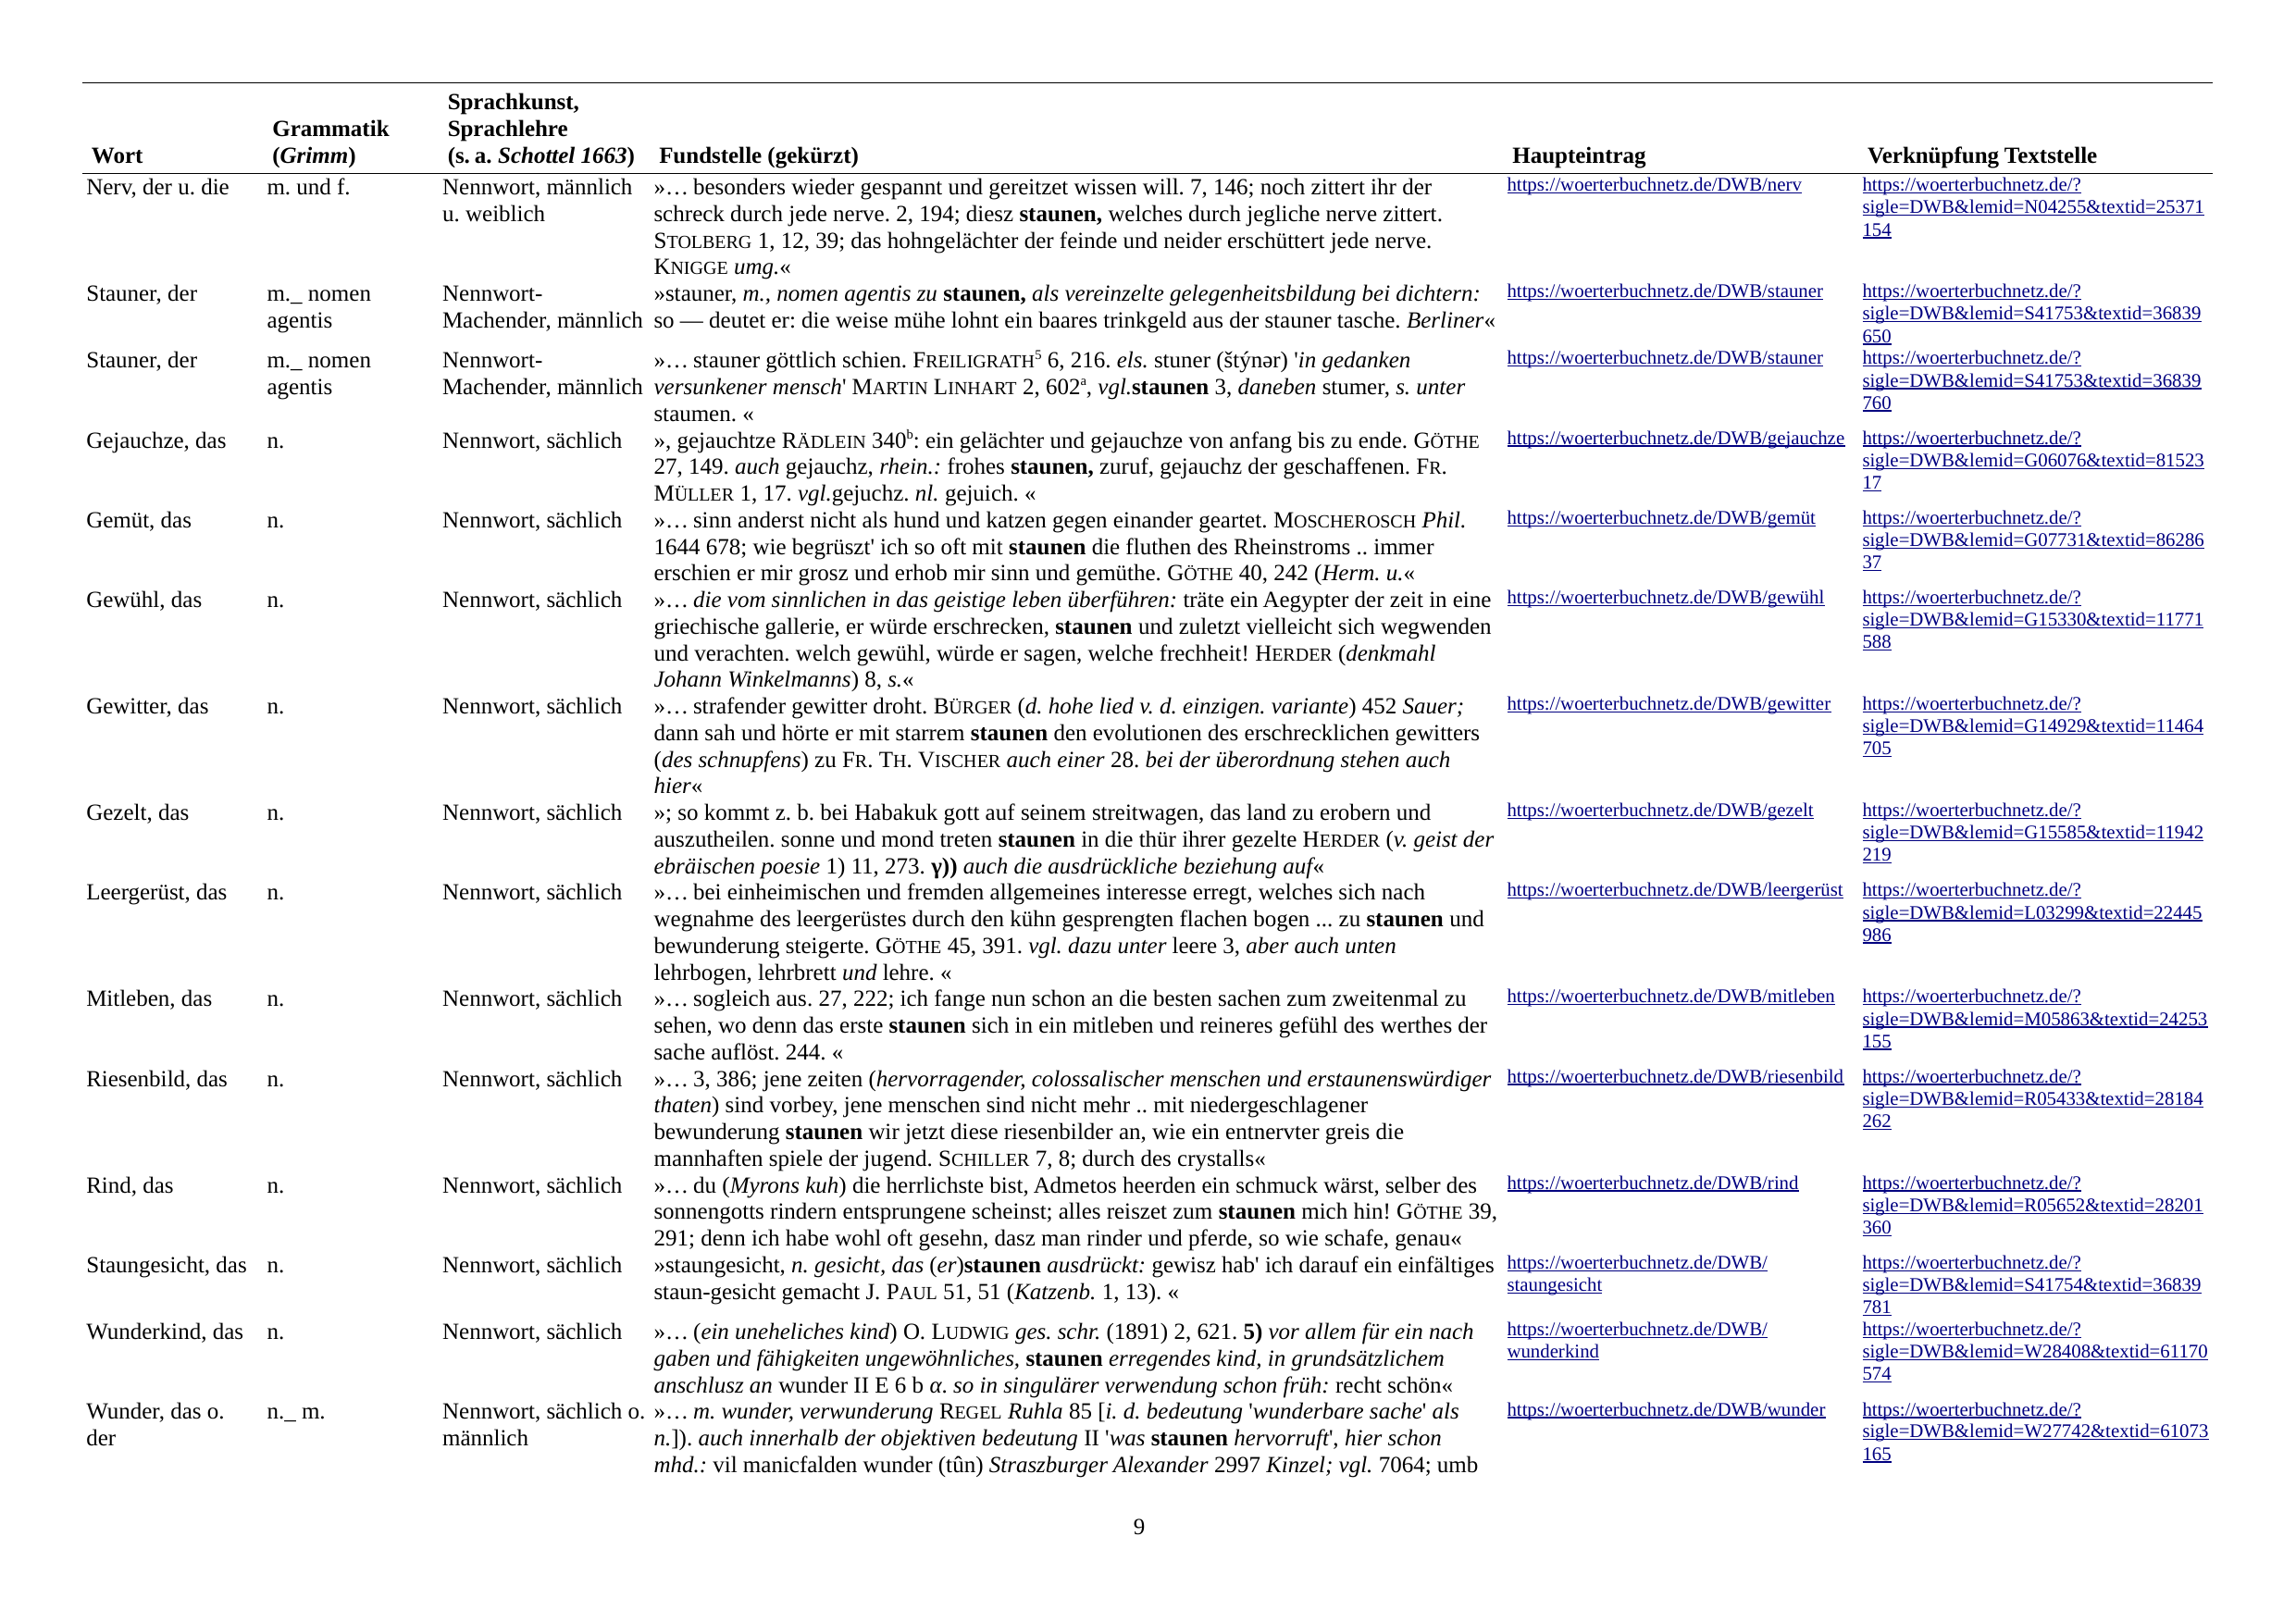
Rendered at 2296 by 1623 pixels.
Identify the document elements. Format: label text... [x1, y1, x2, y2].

table_cell »… die vom sinnlichen in das geistige leben überführen: träte ein Aegypter der zeit in eine griechische gallerie, er würde erschrecken, staunen und zuletzt vielleicht sich wegwenden und verachten. welch gewühl, würde er sagen, welche frechheit! Herder (denkmahl Johann Winkelmanns) 8, s.« [650, 586, 1503, 692]
table_cell https://woerterbuchnetz.de/DWB/gejauchze [1503, 427, 1858, 506]
table_cell https://woerterbuchnetz.de/DWB/gewühl [1503, 586, 1858, 692]
table_cell Gewitter, das [82, 692, 263, 799]
table_cell Riesenbild, das [82, 1065, 263, 1171]
table_cell https://woerterbuchnetz.de/?sigle=DWB&lemid=N04255&textid=25371154 [1858, 174, 2213, 279]
table_cell n._ m. [263, 1397, 438, 1478]
table_cell https://woerterbuchnetz.de/DWB/rind [1503, 1171, 1858, 1251]
table_cell n. [263, 879, 438, 985]
table_cell n. [263, 799, 438, 878]
table_cell Gewühl, das [82, 586, 263, 692]
table_cell https://woerterbuchnetz.de/DWB/gezelt [1503, 799, 1858, 878]
table_cell https://woerterbuchnetz.de/?sigle=DWB&lemid=W28408&textid=61170574 [1858, 1318, 2213, 1397]
table_header Sprachkunst, Sprachlehre (s. a. Schottel 1663) [438, 83, 650, 173]
table_cell n. [263, 985, 438, 1065]
table_cell Nennwort, sächlich [438, 506, 650, 586]
table_header Haupteintrag [1503, 83, 1858, 173]
table_cell https://woerterbuchnetz.de/DWB/riesenbild [1503, 1065, 1858, 1171]
table_cell https://woerterbuchnetz.de/DWB/gewitter [1503, 692, 1858, 799]
table_cell Wunderkind, das [82, 1318, 263, 1397]
table_cell Nennwort-Machender, männlich [438, 279, 650, 346]
table_cell Rind, das [82, 1171, 263, 1251]
table_cell »… du (Myrons kuh) die herrlichste bist, Admetos heerden ein schmuck wärst, selber des sonnengotts rindern entsprungene scheinst; alles reiszet zum staunen mich hin! Göthe 39, 291; denn ich habe wohl oft gesehn, dasz man rinder und pferde, so wie schafe, genau« [650, 1171, 1503, 1251]
table_cell n. [263, 427, 438, 506]
table_cell Nennwort, sächlich [438, 586, 650, 692]
table_cell Leergerüst, das [82, 879, 263, 985]
table_cell https://woerterbuchnetz.de/DWB/stauner [1503, 347, 1858, 427]
table_cell https://woerterbuchnetz.de/?sigle=DWB&lemid=G06076&textid=8152317 [1858, 427, 2213, 506]
table_cell https://woerterbuchnetz.de/?sigle=DWB&lemid=S41753&textid=36839650 [1858, 279, 2213, 346]
table_cell »… (ein uneheliches kind) O. Ludwig ges. schr. (1891) 2, 621. 5) vor allem für ein nach gaben und fähigkeiten ungewöhnliches, staunen erregendes kind, in grundsätzlichem anschlusz an wunder II E 6 b α. so in singulärer verwendung schon früh: recht schön« [650, 1318, 1503, 1397]
table_cell n. [263, 586, 438, 692]
table_header Wort [82, 83, 263, 173]
table_cell Nennwort, sächlich o. männlich [438, 1397, 650, 1478]
table_cell https://woerterbuchnetz.de/?sigle=DWB&lemid=L03299&textid=22445986 [1858, 879, 2213, 985]
table_cell Nennwort, sächlich [438, 1171, 650, 1251]
table_header Grammatik (Grimm) [263, 83, 438, 173]
table_cell https://woerterbuchnetz.de/DWB/wunder [1503, 1397, 1858, 1478]
table_cell »… stauner göttlich schien. Freiligrath5 6, 216. els. stuner (štýnər) 'in gedanken versunkener mensch' Martin Linhart 2, 602a, vgl.staunen 3, daneben stumer, s. unter staumen. « [650, 347, 1503, 427]
table_cell Nennwort, männlich u. weiblich [438, 174, 650, 279]
table_cell »… 3, 386; jene zeiten (hervorragender, colossalischer menschen und erstaunenswürdiger thaten) sind vorbey, jene menschen sind nicht mehr .. mit niedergeschlagener bewunderung staunen wir jetzt diese riesenbilder an, wie ein entnervter greis die mannhaften spiele der jugend. Schiller 7, 8; durch des crystalls« [650, 1065, 1503, 1171]
table_cell https://woerterbuchnetz.de/?sigle=DWB&lemid=R05652&textid=28201360 [1858, 1171, 2213, 1251]
table_cell n. [263, 692, 438, 799]
table_cell Nennwort-Machender, männlich [438, 347, 650, 427]
table_cell https://woerterbuchnetz.de/DWB/mitleben [1503, 985, 1858, 1065]
table_cell »… besonders wieder gespannt und gereitzet wissen will. 7, 146; noch zittert ihr der schreck durch jede nerve. 2, 194; diesz staunen, welches durch jegliche nerve zittert. Stolberg 1, 12, 39; das hohngelächter der feinde und neider erschüttert jede nerve. Knigge umg.« [650, 174, 1503, 279]
table_cell https://woerterbuchnetz.de/DWB/nerv [1503, 174, 1858, 279]
table_cell https://woerterbuchnetz.de/?sigle=DWB&lemid=G15330&textid=11771588 [1858, 586, 2213, 692]
table_cell https://woerterbuchnetz.de/?sigle=DWB&lemid=M05863&textid=24253155 [1858, 985, 2213, 1065]
table_cell Wunder, das o. der [82, 1397, 263, 1478]
table_cell Nennwort, sächlich [438, 799, 650, 878]
table_cell Staungesicht, das [82, 1251, 263, 1318]
table_cell Stauner, der [82, 279, 263, 346]
table_cell »; so kommt z. b. bei Habakuk gott auf seinem streitwagen, das land zu erobern und auszutheilen. sonne und mond treten staunen in die thür ihrer gezelte Herder (v. geist der ebräischen poesie 1) 11, 273. γ)) auch die ausdrückliche beziehung auf« [650, 799, 1503, 878]
table_cell Nennwort, sächlich [438, 879, 650, 985]
table_cell Nennwort, sächlich [438, 1251, 650, 1318]
table_cell Gezelt, das [82, 799, 263, 878]
table_cell https://woerterbuchnetz.de/DWB/gemüt [1503, 506, 1858, 586]
table_cell https://woerterbuchnetz.de/?sigle=DWB&lemid=G14929&textid=11464705 [1858, 692, 2213, 799]
table_cell n. [263, 1318, 438, 1397]
table_cell https://woerterbuchnetz.de/?sigle=DWB&lemid=R05433&textid=28184262 [1858, 1065, 2213, 1171]
table_cell https://woerterbuchnetz.de/?sigle=DWB&lemid=W27742&textid=61073165 [1858, 1397, 2213, 1478]
table_cell Gejauchze, das [82, 427, 263, 506]
table_cell n. [263, 1065, 438, 1171]
table_cell https://woerterbuchnetz.de/DWB/wunderkind [1503, 1318, 1858, 1397]
table_cell », gejauchtze Rädlein 340b: ein gelächter und gejauchze von anfang bis zu ende. Göthe 27, 149. auch gejauchz, rhein.: frohes staunen, zuruf, gejauchz der geschaffenen. Fr. Müller 1, 17. vgl.gejuchz. nl. gejuich. « [650, 427, 1503, 506]
table_cell Nennwort, sächlich [438, 1065, 650, 1171]
table_cell »… sogleich aus. 27, 222; ich fange nun schon an die besten sachen zum zweitenmal zu sehen, wo denn das erste staunen sich in ein mitleben und reineres gefühl des werthes der sache auflöst. 244. « [650, 985, 1503, 1065]
table_cell https://woerterbuchnetz.de/?sigle=DWB&lemid=S41754&textid=36839781 [1858, 1251, 2213, 1318]
table_cell »… sinn anderst nicht als hund und katzen gegen einander geartet. Moscherosch Phil. 1644 678; wie begrüszt' ich so oft mit staunen die fluthen des Rheinstroms .. immer erschien er mir grosz und erhob mir sinn und gemüthe. Göthe 40, 242 (Herm. u.« [650, 506, 1503, 586]
table_cell https://woerterbuchnetz.de/DWB/staungesicht [1503, 1251, 1858, 1318]
table_cell Nerv, der u. die [82, 174, 263, 279]
table_cell Nennwort, sächlich [438, 1318, 650, 1397]
table_cell m. und f. [263, 174, 438, 279]
table_cell m._ nomen agentis [263, 347, 438, 427]
table_header Fundstelle (gekürzt) [650, 83, 1503, 173]
table_cell https://woerterbuchnetz.de/DWB/leergerüst [1503, 879, 1858, 985]
table_cell Stauner, der [82, 347, 263, 427]
table_cell Nennwort, sächlich [438, 427, 650, 506]
table_cell »stauner, m., nomen agentis zu staunen, als vereinzelte gelegenheitsbildung bei dichtern: so — deutet er: die weise mühe lohnt ein baares trinkgeld aus der stauner tasche. Berliner« [650, 279, 1503, 346]
table_cell Gemüt, das [82, 506, 263, 586]
table_cell https://woerterbuchnetz.de/DWB/stauner [1503, 279, 1858, 346]
table_cell Nennwort, sächlich [438, 692, 650, 799]
table_cell Mitleben, das [82, 985, 263, 1065]
table_cell https://woerterbuchnetz.de/?sigle=DWB&lemid=S41753&textid=36839760 [1858, 347, 2213, 427]
table_cell »… bei einheimischen und fremden allgemeines interesse erregt, welches sich nach wegnahme des leergerüstes durch den kühn gesprengten flachen bogen ... zu staunen und bewunderung steigerte. Göthe 45, 391. vgl. dazu unter leere 3, aber auch unten lehrbogen, lehrbrett und lehre. « [650, 879, 1503, 985]
table_cell n. [263, 1251, 438, 1318]
table_cell n. [263, 1171, 438, 1251]
table_cell m._ nomen agentis [263, 279, 438, 346]
table_cell n. [263, 506, 438, 586]
table_cell Nennwort, sächlich [438, 985, 650, 1065]
table_cell »staungesicht, n. gesicht, das (er)staunen ausdrückt: gewisz hab' ich darauf ein einfältiges staun-gesicht gemacht J. Paul 51, 51 (Katzenb. 1, 13). « [650, 1251, 1503, 1318]
table_cell https://woerterbuchnetz.de/?sigle=DWB&lemid=G07731&textid=8628637 [1858, 506, 2213, 586]
table_header Verknüpfung Textstelle [1858, 83, 2213, 173]
table_cell »… strafender gewitter droht. Bürger (d. hohe lied v. d. einzigen. variante) 452 Sauer; dann sah und hörte er mit starrem staunen den evolutionen des erschrecklichen gewitters (des schnupfens) zu Fr. Th. Vischer auch einer 28. bei der überordnung stehen auch hier« [650, 692, 1503, 799]
table_cell »… m. wunder, verwunderung Regel Ruhla 85 [i. d. bedeutung 'wunderbare sache' als n.]). auch innerhalb der objektiven bedeutung II 'was staunen hervorruft', hier schon mhd.: vil manicfalden wunder (tûn) Straszburger Alexander 2997 Kinzel; vgl. 7064; umb [650, 1397, 1503, 1478]
table_cell https://woerterbuchnetz.de/?sigle=DWB&lemid=G15585&textid=11942219 [1858, 799, 2213, 878]
